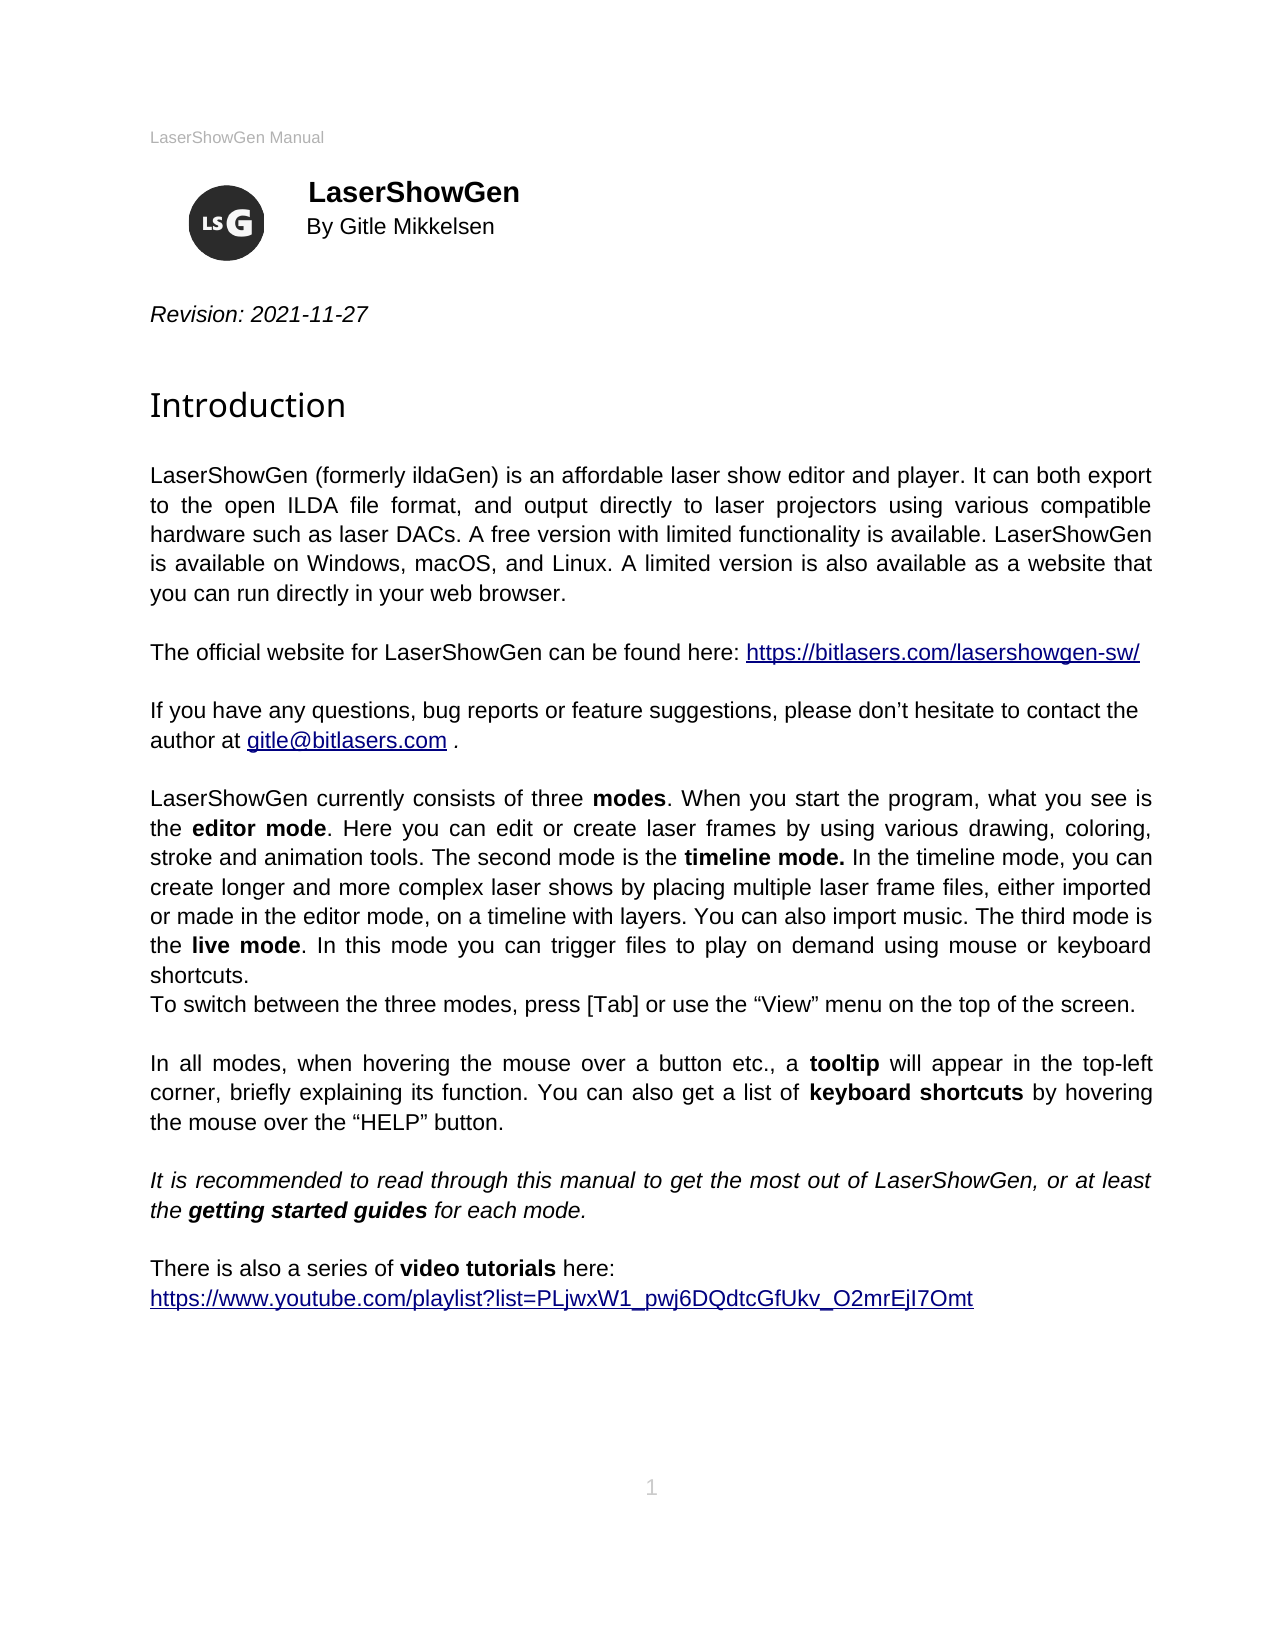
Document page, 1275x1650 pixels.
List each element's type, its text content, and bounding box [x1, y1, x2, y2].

text It is recommended to read through this manual to get the most out of LaserShowGen, or at least the getting started guides for each mode. [150, 1168, 1153, 1223]
text To switch between the three modes, press [Tab] or use the “View” menu on the top of the screen. [150, 992, 1153, 1017]
text In all modes, when hovering the mouse over a button etc., a tooltip will appear in the top-left corner, briefly explaining its function. You can also get a list of keyboard shortcuts by hovering the mouse over the “HELP” button. [150, 1050, 1153, 1135]
text Revision: 2021-11-27 [150, 302, 1153, 327]
text The official website for LaserShowGen can be found here: https://bitlasers.com/lasershowgen-sw/ [150, 639, 1153, 665]
text If you have any questions, bug reports or feature suggestions, please don’t hesitate to contact the author at gitle@bitlasers.com . [150, 698, 1153, 753]
text [150, 214, 188, 239]
text By Gitle Mikkelsen [264, 214, 1153, 239]
text LaserShowGen currently consists of three modes. When you start the program, what you see is the editor mode. Here you can edit or create laser frames by using various drawing, coloring, stroke and animation tools. The second mode is the timeline mode. In the timeline mode, you can create longer and more complex laser shows by placing multiple laser frame files, either imported or made in the editor mode, on a timeline with layers. You can also import music. The third mode is the live mode. In this mode you can trigger files to play on demand using mouse or keyboard shortcuts. [150, 786, 1153, 988]
text https://www.youtube.com/playlist?list=PLjwxW1_pwj6DQdtcGfUkv_O2mrEjI7Omt [150, 1285, 1153, 1311]
picture [188, 185, 264, 261]
text There is also a series of video tutorials here: [150, 1256, 1153, 1282]
text LaserShowGen [150, 176, 1153, 209]
subtitle Introduction [150, 381, 1153, 427]
text LaserShowGen (formerly ildaGen) is an affordable laser show editor and player. It can both export to the open ILDA file format, and output directly to laser projectors using various compatible hardware such as laser DACs. A free version with limited functionality is available. LaserShowGen is available on Windows, macOS, and Linux. A limited version is also available as a website that you can run directly in your web browser. [150, 463, 1153, 606]
